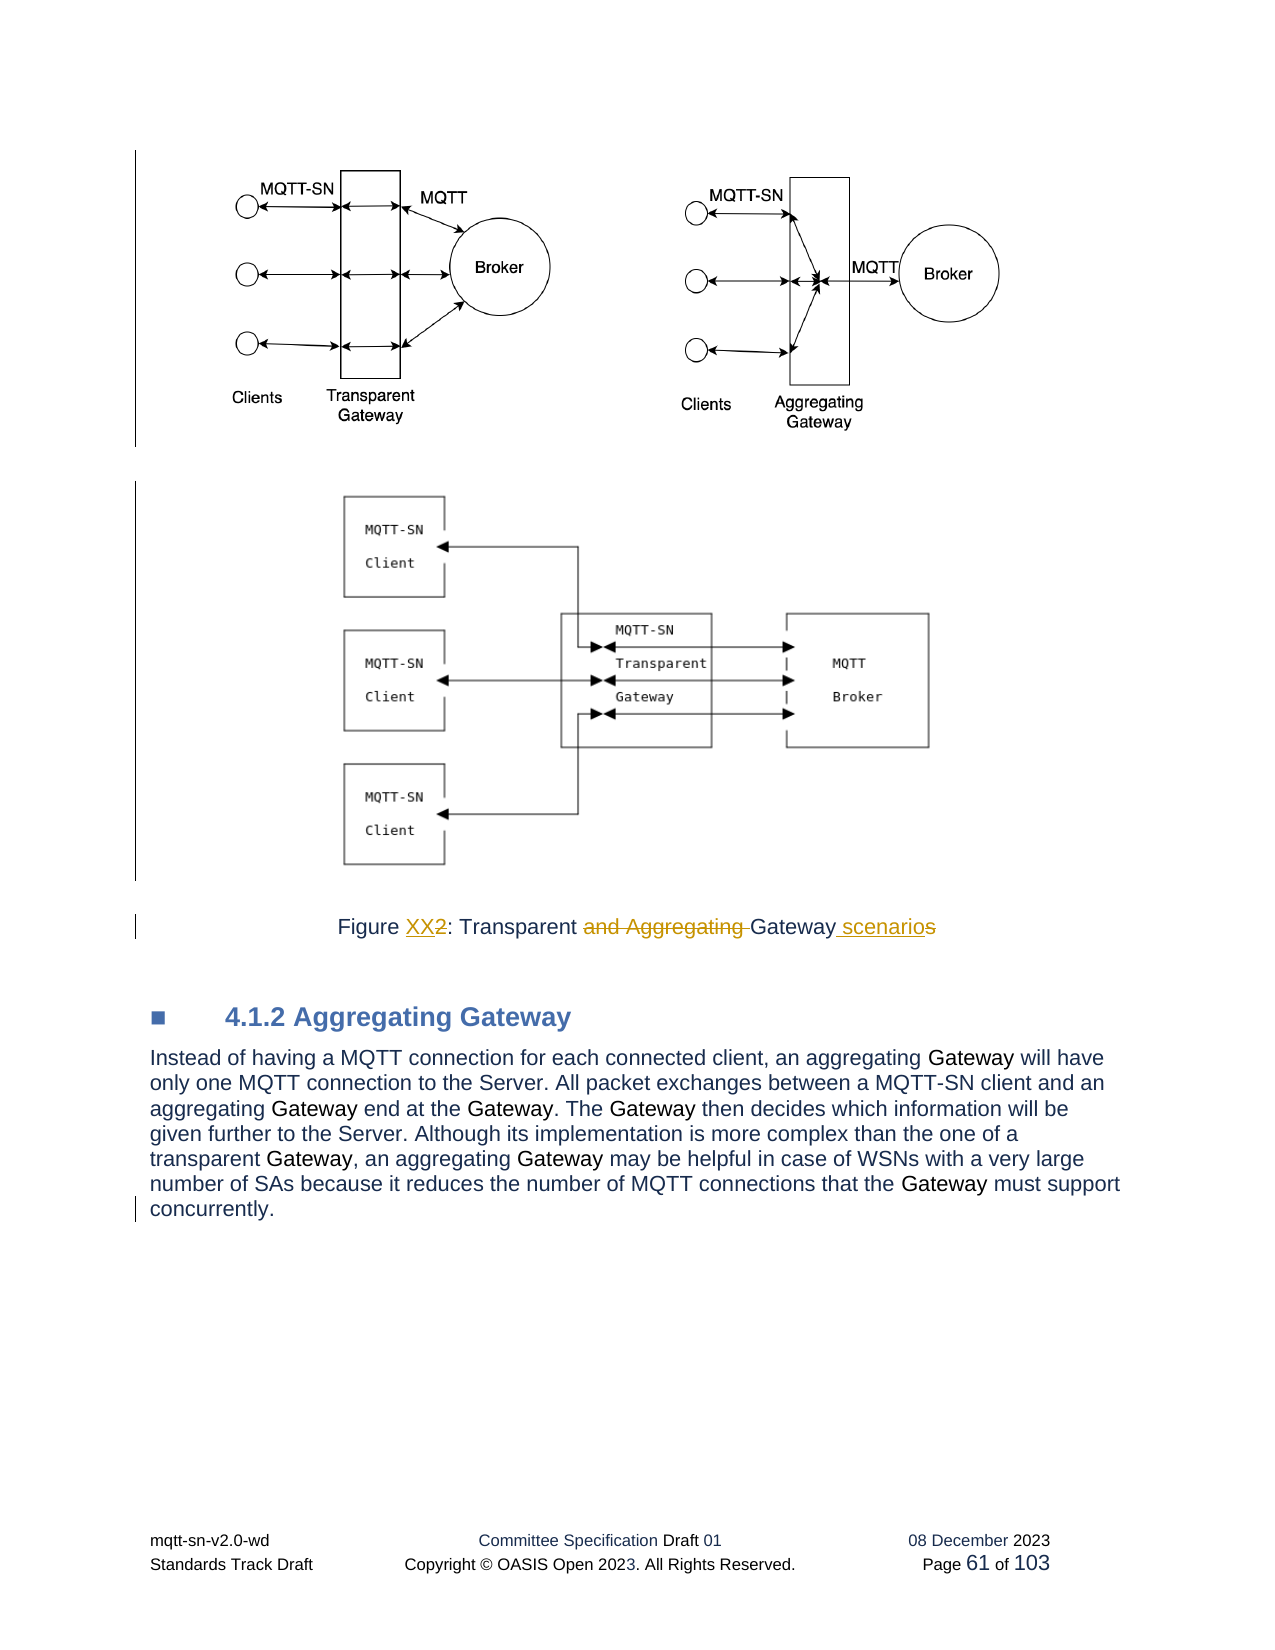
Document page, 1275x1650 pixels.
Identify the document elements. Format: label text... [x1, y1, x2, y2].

picture [209, 150, 1007, 447]
subtitle 4.1.2 Aggregating Gateway [150, 1001, 1124, 1033]
text Figure XX: Transparent Gateway scenario [148, 914, 1124, 939]
picture [336, 480, 937, 881]
text Instead of having a MQTT connection for each connected client, an aggregating Gateway will have only one MQTT connection to the Server. All packet exchanges between a MQTT-SN client and an aggregating Gateway end at the Gateway. The Gateway then decides which information will be given further to the Server. Although its implementation is more complex than the one of a transparent Gateway, an aggregating Gateway may be helpful in case of WSNs with a very large number of SAs because it reduces the number of MQTT connections that the Gateway must support concurrently. [149, 1045, 1124, 1222]
